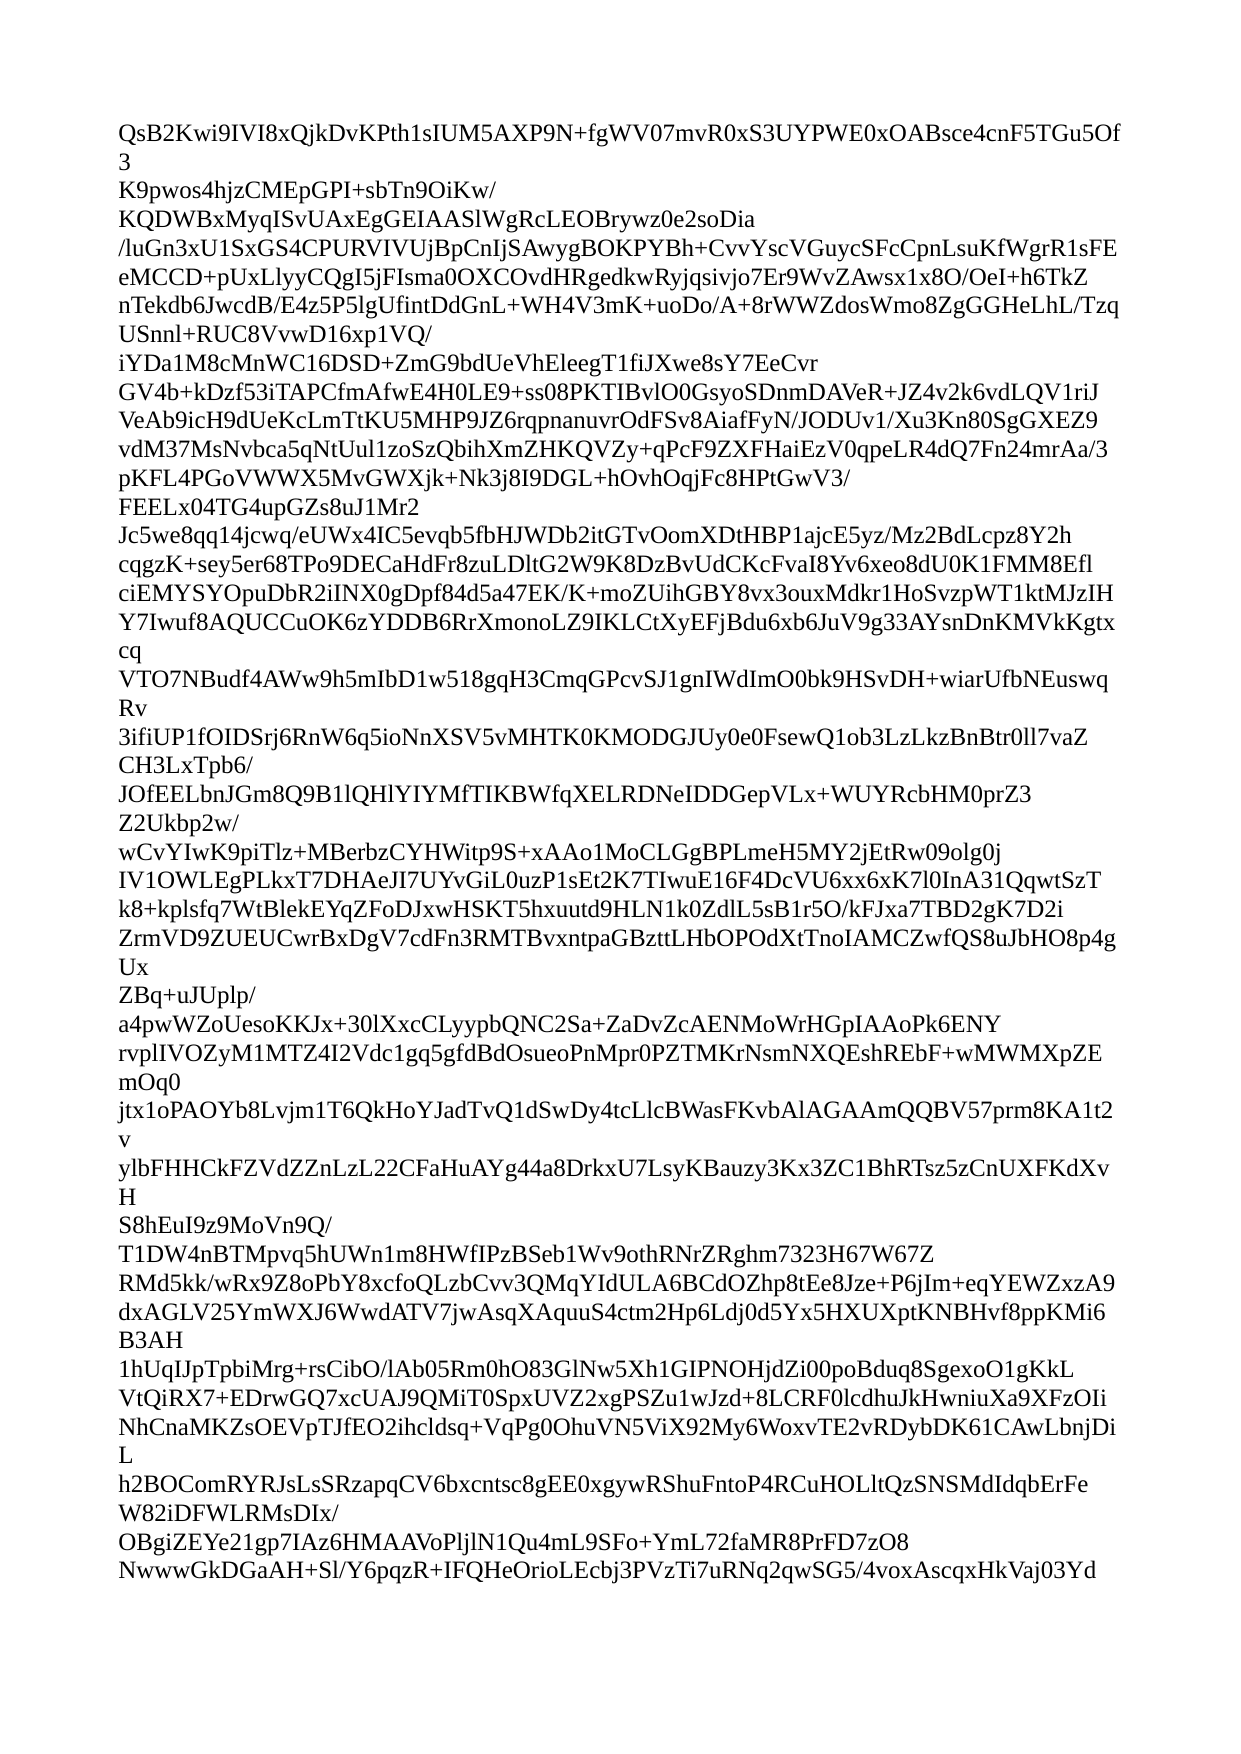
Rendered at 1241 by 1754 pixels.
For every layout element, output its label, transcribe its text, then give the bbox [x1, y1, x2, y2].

text k8+kplsfq7WtBlekEYqZFoDJxwHSKT5hxuutd9HLN1k0ZdlL5sB1r5O/kFJxa7TBD2gK7D2i [118, 894, 1122, 923]
text GV4b+kDzf53iTAPCfmAfwE4H0LE9+ss08PKTIBvlO0GsyoSDnmDAVeR+JZ4v2k6vdLQV1riJ [118, 377, 1122, 406]
text USnnl+RUC8VvwD16xp1VQ/iYDa1M8cMnWC16DSD+ZmG9bdUeVhEleegT1fiJXwe8sY7EeCvr [118, 319, 1122, 377]
text S8hEuI9z9MoVn9Q/T1DW4nBTMpvq5hUWn1m8HWfIPzBSeb1Wv9othRNrZRghm7323H67W67Z [118, 1211, 1122, 1268]
text RMd5kk/wRx9Z8oPbY8xcfoQLzbCvv3QMqYIdULA6BCdOZhp8tEe8Jze+P6jIm+eqYEWZxzA9 [118, 1268, 1122, 1297]
text dxAGLV25YmWXJ6WwdATV7jwAsqXAquuS4ctm2Hp6Ldj0d5Yx5HXUXptKNBHvf8ppKMi6B3AH [118, 1297, 1122, 1354]
text nTekdb6JwcdB/E4z5P5lgUfintDdGnL+WH4V3mK+uoDo/A+8rWWZdosWmo8ZgGGHeLhL/Tzq [118, 291, 1122, 319]
text VtQiRX7+EDrwGQ7xcUAJ9QMiT0SpxUVZ2xgPSZu1wJzd+8LCRF0lcdhuJkHwniuXa9XFzOIi [118, 1383, 1122, 1412]
text W82iDFWLRMsDIx/OBgiZEYe21gp7IAz6HMAAVoPljlN1Qu4mL9SFo+YmL72faMR8PrFD7zO8 [118, 1498, 1122, 1556]
text Jc5we8qq14jcwq/eUWx4IC5evqb5fbHJWDb2itGTvOomXDtHBP1ajcE5yz/Mz2BdLcpz8Y2h [118, 521, 1122, 549]
text 3ifiUP1fOIDSrj6RnW6q5ioNnXSV5vMHTK0KMODGJUy0e0FsewQ1ob3LzLkzBnBtr0ll7vaZ [118, 722, 1122, 751]
text IV1OWLEgPLkxT7DHAeJI7UYvGiL0uzP1sEt2K7TIwuE16F4DcVU6xx6xK7l0InA31QqwtSzT [118, 866, 1122, 894]
text /luGn3xU1SxGS4CPURVIVUjBpCnIjSAwygBOKPYBh+CvvYscVGuycSFcCpnLsuKfWgrR1sFE [118, 233, 1122, 262]
text VeAb9icH9dUeKcLmTtKU5MHP9JZ6rqpnanuvrOdFSv8AiafFyN/JODUv1/Xu3Kn80SgGXEZ9 [118, 406, 1122, 434]
text pKFL4PGoVWWX5MvGWXjk+Nk3j8I9DGL+hOvhOqjFc8HPtGwV3/FEELx04TG4upGZs8uJ1Mr2 [118, 463, 1122, 521]
text ciEMYSYOpuDbR2iINX0gDpf84d5a47EK/K+moZUihGBY8vx3ouxMdkr1HoSvzpWT1ktMJzIH [118, 578, 1122, 607]
text NwwwGkDGaAH+Sl/Y6pqzR+IFQHeOrioLEcbj3PVzTi7uRNq2qwSG5/4voxAscqxHkVaj03Yd [118, 1556, 1122, 1584]
text h2BOComRYRJsLsSRzapqCV6bxcntsc8gEE0xgywRShuFntoP4RCuHOLltQzSNSMdIdqbErFe [118, 1469, 1122, 1498]
text NhCnaMKZsOEVpTJfEO2ihcldsq+VqPg0OhuVN5ViX92My6WoxvTE2vRDybDK61CAwLbnjDiL [118, 1412, 1122, 1469]
text Y7Iwuf8AQUCCuOK6zYDDB6RrXmonoLZ9IKLCtXyEFjBdu6xb6JuV9g33AYsnDnKMVkKgtxcq [118, 607, 1122, 664]
text CH3LxTpb6/JOfEELbnJGm8Q9B1lQHlYIYMfTIKBWfqXELRDNeIDDGepVLx+WUYRcbHM0prZ3 [118, 751, 1122, 808]
text Z2Ukbp2w/wCvYIwK9piTlz+MBerbzCYHWitp9S+xAAo1MoCLGgBPLmeH5MY2jEtRw09olg0j [118, 808, 1122, 866]
text rvplIVOZyM1MTZ4I2Vdc1gq5gfdBdOsueoPnMpr0PZTMKrNsmNXQEshREbF+wMWMXpZEmOq0 [118, 1038, 1122, 1096]
text K9pwos4hjzCMEpGPI+sbTn9OiKw/KQDWBxMyqISvUAxEgGEIAASlWgRcLEOBrywz0e2soDia [118, 176, 1122, 233]
text eMCCD+pUxLlyyCQgI5jFIsma0OXCOvdHRgedkwRyjqsivjo7Er9WvZAwsx1x8O/OeI+h6TkZ [118, 262, 1122, 291]
text QsB2Kwi9IVI8xQjkDvKPth1sIUM5AXP9N+fgWV07mvR0xS3UYPWE0xOABsce4cnF5TGu5Of3 [118, 118, 1122, 176]
text ZrmVD9ZUEUCwrBxDgV7cdFn3RMTBvxntpaGBzttLHbOPOdXtTnoIAMCZwfQS8uJbHO8p4gUx [118, 923, 1122, 981]
text VTO7NBudf4AWw9h5mIbD1w518gqH3CmqGPcvSJ1gnIWdImO0bk9HSvDH+wiarUfbNEuswqRv [118, 664, 1122, 722]
text jtx1oPAOYb8Lvjm1T6QkHoYJadTvQ1dSwDy4tcLlcBWasFKvbAlAGAAmQQBV57prm8KA1t2v [118, 1096, 1122, 1153]
text cqgzK+sey5er68TPo9DECaHdFr8zuLDltG2W9K8DzBvUdCKcFvaI8Yv6xeo8dU0K1FMM8Efl [118, 549, 1122, 578]
text vdM37MsNvbca5qNtUul1zoSzQbihXmZHKQVZy+qPcF9ZXFHaiEzV0qpeLR4dQ7Fn24mrAa/3 [118, 434, 1122, 463]
text 1hUqIJpTpbiMrg+rsCibO/lAb05Rm0hO83GlNw5Xh1GIPNOHjdZi00poBduq8SgexoO1gKkL [118, 1354, 1122, 1383]
text ZBq+uJUplp/a4pwWZoUesoKKJx+30lXxcCLyypbQNC2Sa+ZaDvZcAENMoWrHGpIAAoPk6ENY [118, 981, 1122, 1038]
text ylbFHHCkFZVdZZnLzL22CFaHuAYg44a8DrkxU7LsyKBauzy3Kx3ZC1BhRTsz5zCnUXFKdXvH [118, 1153, 1122, 1211]
